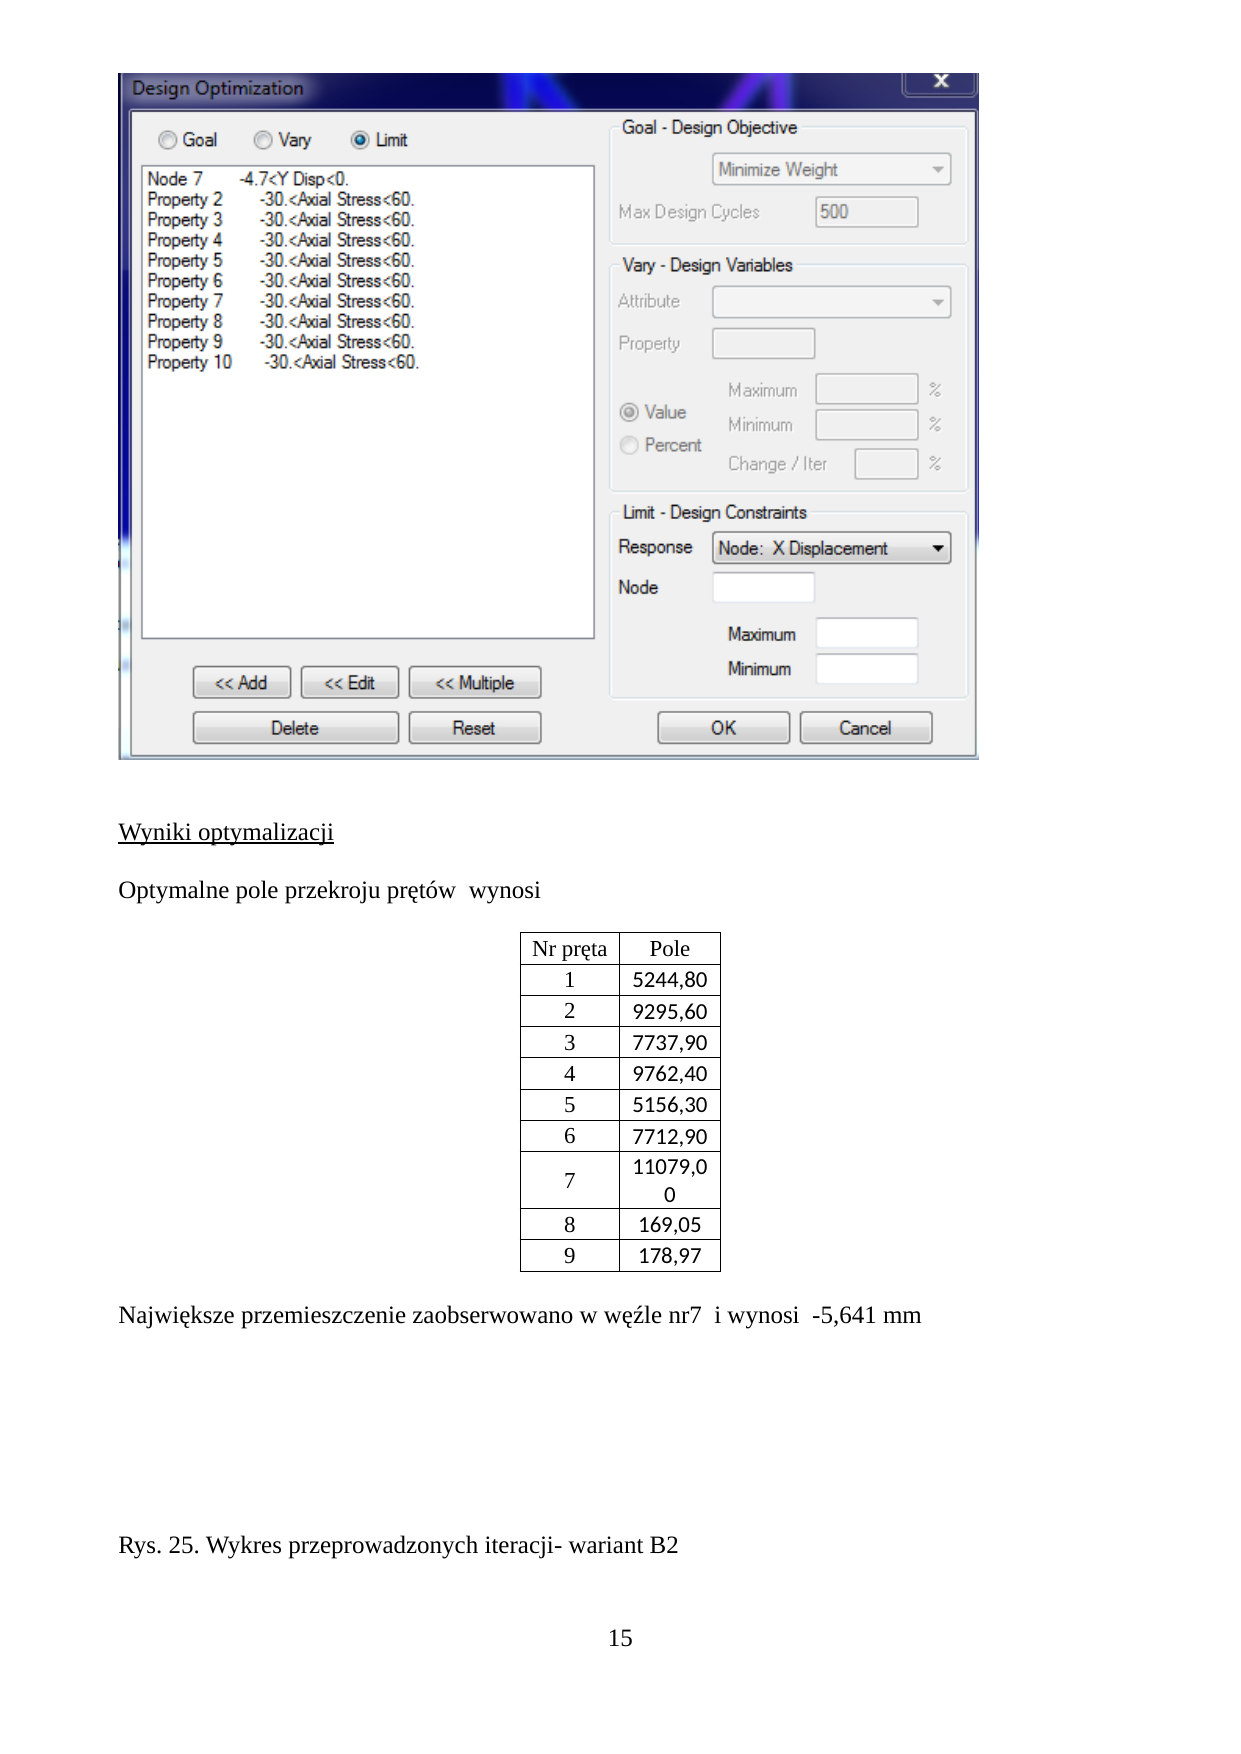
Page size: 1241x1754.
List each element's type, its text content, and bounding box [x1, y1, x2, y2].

table_cell 7712,90 [620, 1121, 720, 1151]
text Optymalne pole przekroju prętów wynosi [118, 875, 1122, 903]
table_cell 7 [521, 1152, 619, 1208]
table_cell 178,97 [620, 1240, 720, 1271]
table_cell 169,05 [620, 1209, 720, 1239]
table_cell 3 [521, 1027, 619, 1057]
table_cell 1 [521, 965, 619, 995]
table_cell 2 [521, 996, 619, 1026]
table_header Nr pręta [521, 933, 619, 963]
table_cell 6 [521, 1121, 619, 1151]
table_cell 7737,90 [620, 1027, 720, 1057]
table_header Pole [620, 933, 720, 963]
text Wyniki optymalizacji [118, 817, 1122, 846]
table_cell 9762,40 [620, 1058, 720, 1088]
table_cell 9 [521, 1240, 619, 1271]
table_cell 8 [521, 1209, 619, 1239]
table_cell 5 [521, 1090, 619, 1120]
text Największe przemieszczenie zaobserwowano w węźle nr7 i wynosi -5,641 mm [118, 1300, 1122, 1329]
table_cell 5156,30 [620, 1090, 720, 1120]
table_cell 5244,80 [620, 965, 720, 995]
table_cell 11079,00 [620, 1152, 720, 1208]
table_cell 9295,60 [620, 996, 720, 1026]
text Rys. 25. Wykres przeprowadzonych iteracji- wariant B2 [118, 1530, 1122, 1559]
table_cell 4 [521, 1058, 619, 1088]
